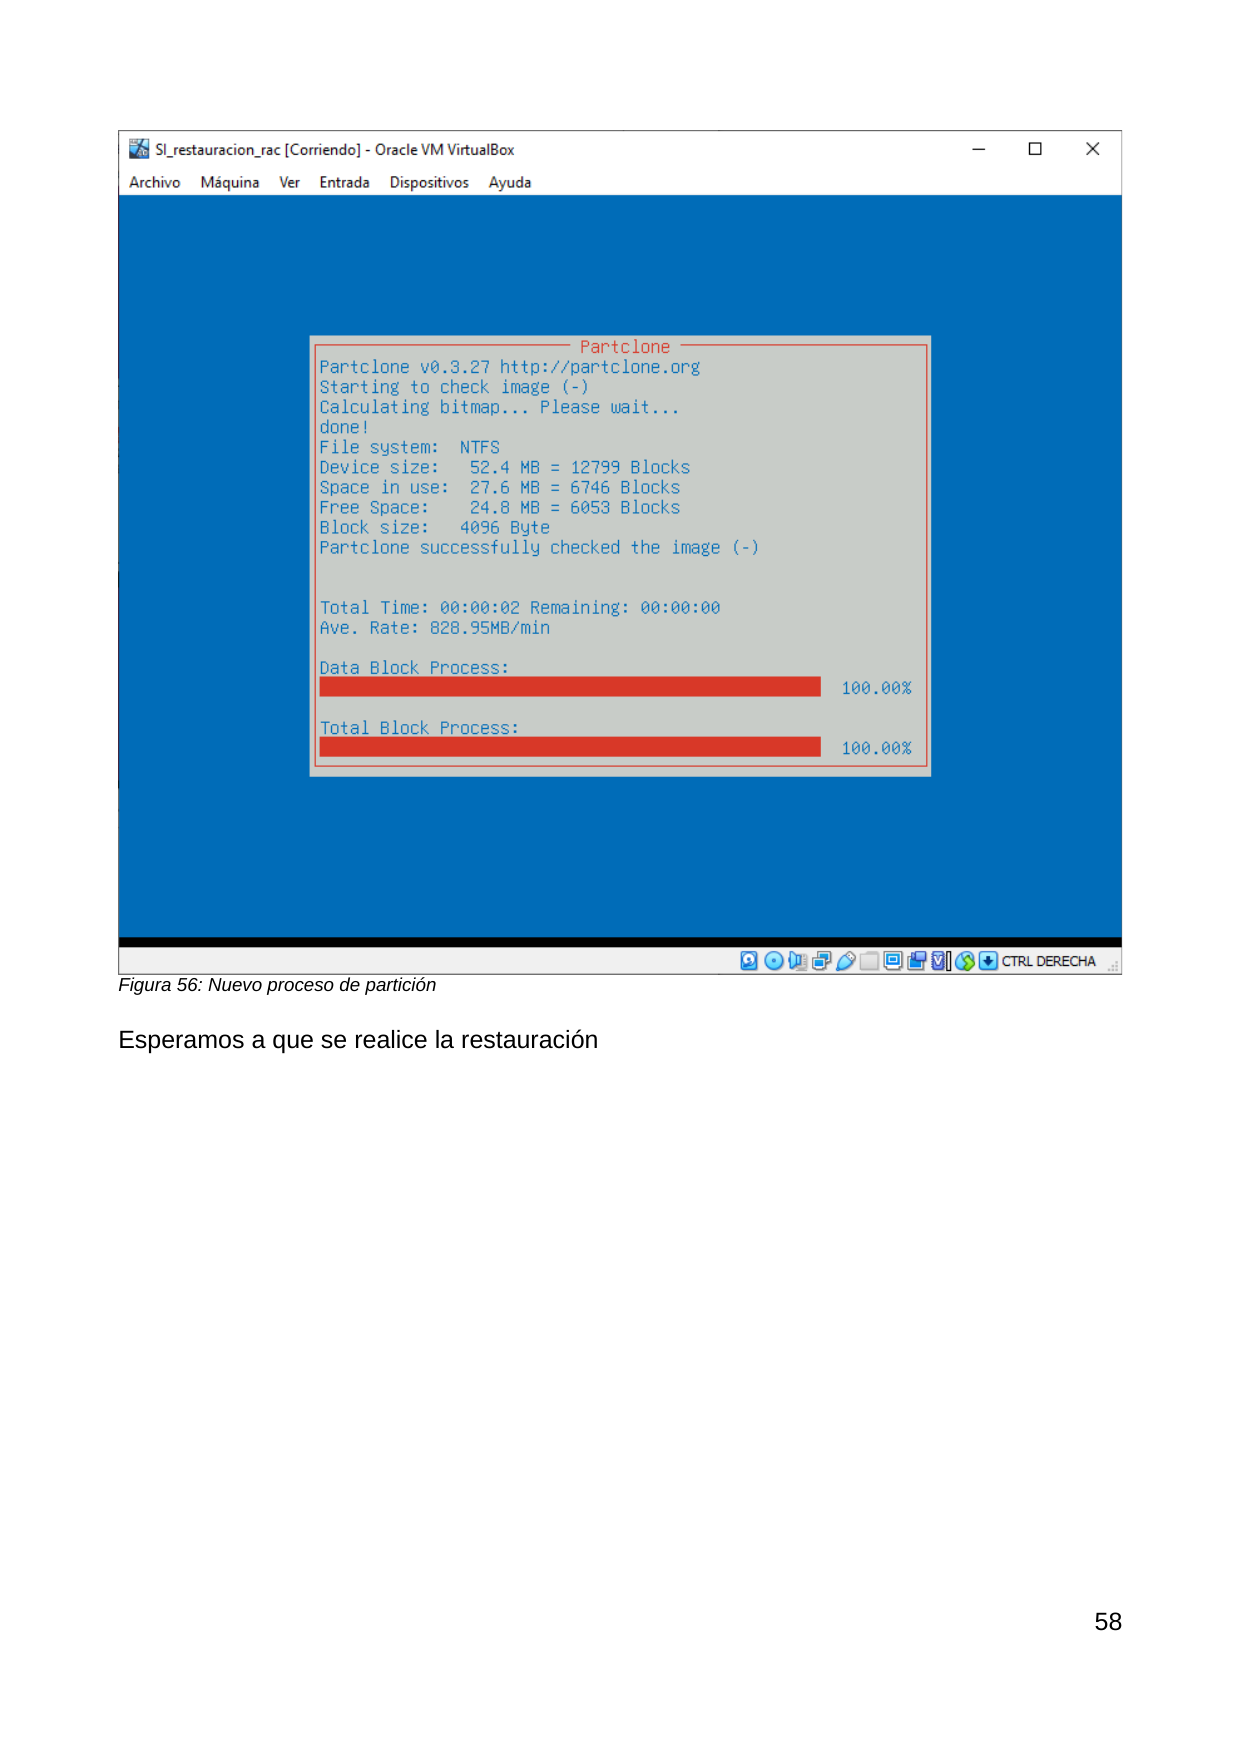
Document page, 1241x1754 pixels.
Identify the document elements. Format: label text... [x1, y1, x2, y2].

text Esperamos a que se realice la restauración [118, 1024, 1122, 1053]
picture [118, 130, 1123, 975]
text Figura 56: Nuevo proceso de partición [118, 975, 1122, 996]
